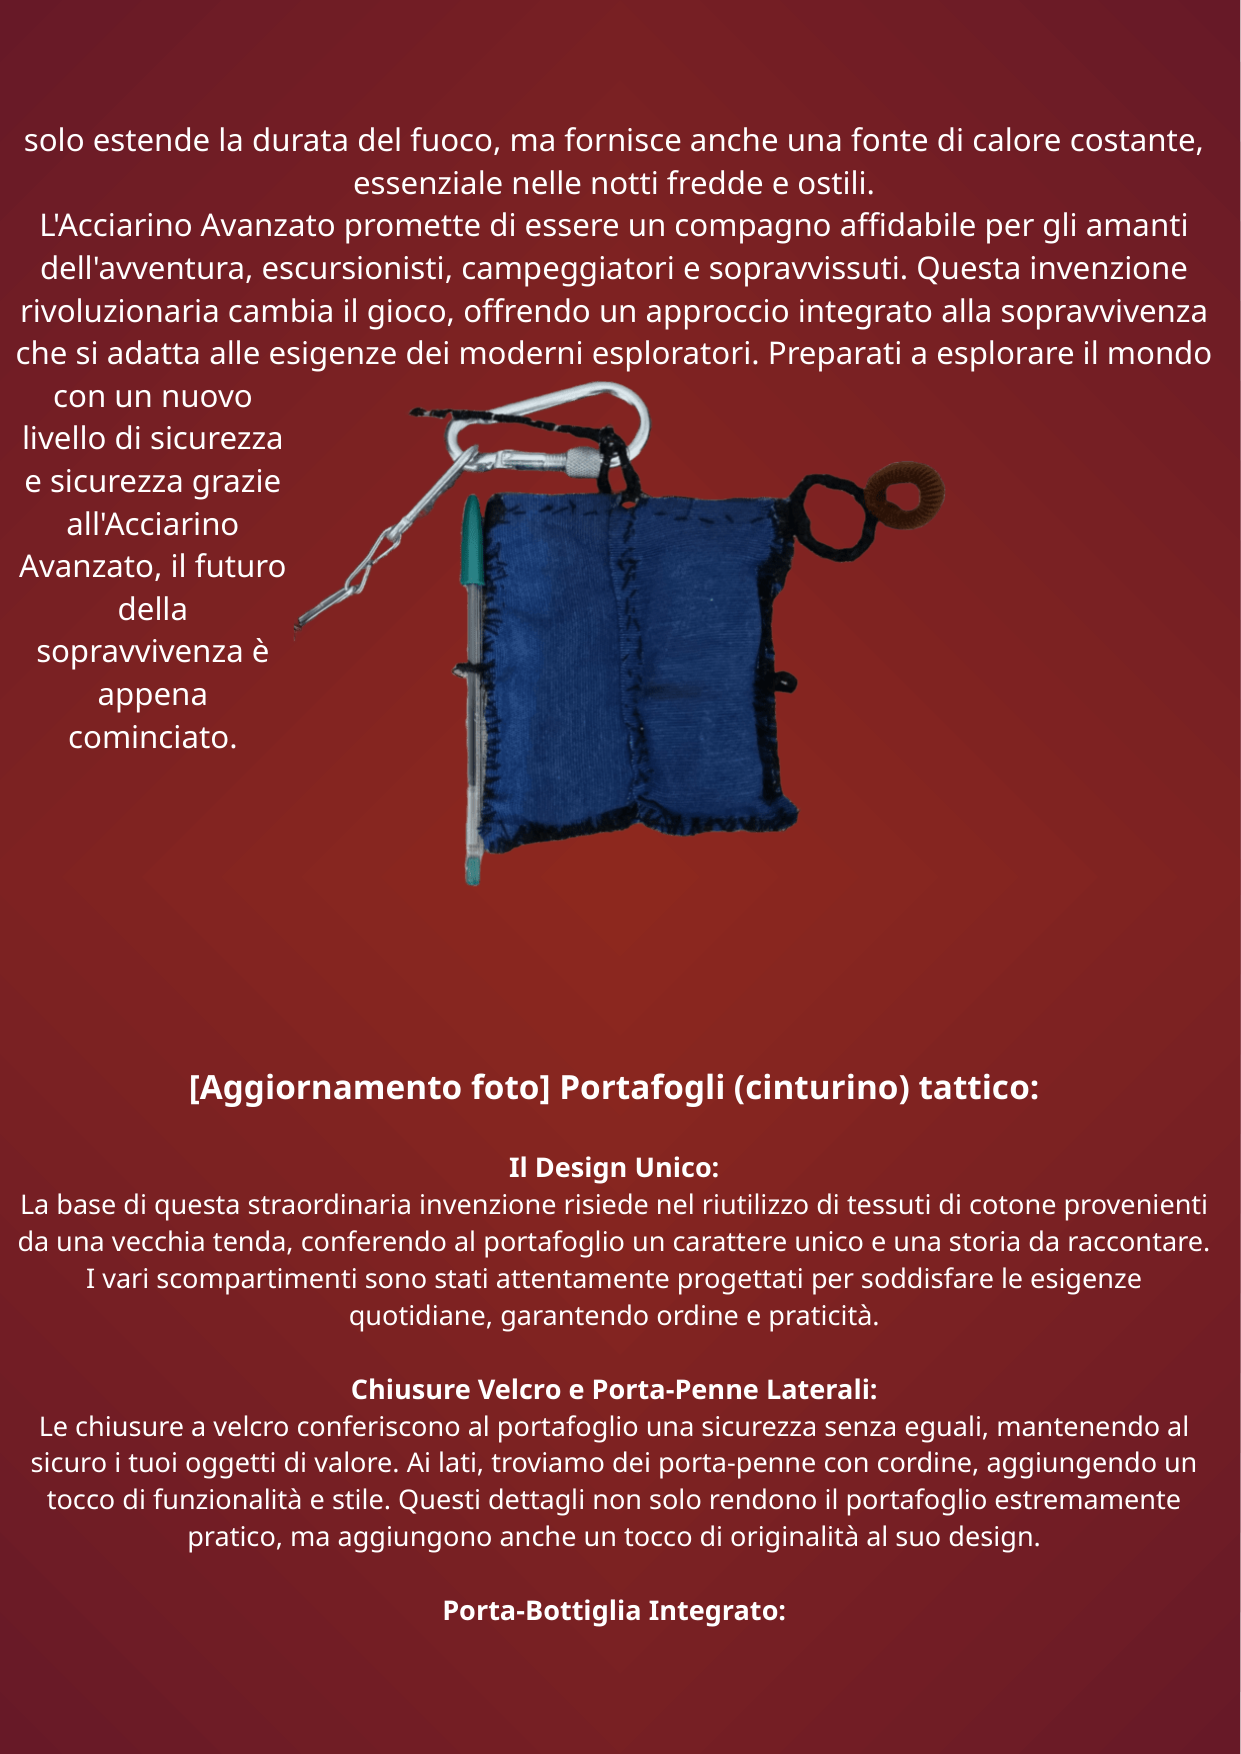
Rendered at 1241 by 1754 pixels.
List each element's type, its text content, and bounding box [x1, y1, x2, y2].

text Il Design Unico: [12, 1149, 1217, 1186]
text Chiusure Velcro e Porta-Penne Laterali: [12, 1370, 1217, 1407]
text L'Acciarino Avanzato promette di essere un compagno affidabile per gli amanti dell'avventura, escursionisti, campeggiatori e sopravvissuti. Questa invenzione rivoluzionaria cambia il gioco, offrendo un approccio integrato alla sopravvivenza che si adatta alle esigenze dei moderni esploratori. Preparati a esplorare il mondo con un nuovo livello di sicurezza e sicurezza grazie all'Acciarino Avanzato, il futuro della sopravvivenza è appena cominciato. [12, 203, 1217, 757]
text La base di questa straordinaria invenzione risiede nel riutilizzo di tessuti di cotone provenienti da una vecchia tenda, conferendo al portafoglio un carattere unico e una storia da raccontare. I vari scompartimenti sono stati attentamente progettati per soddisfare le esigenze quotidiane, garantendo ordine e praticità. [12, 1186, 1217, 1333]
picture [293, 377, 950, 896]
text solo estende la durata del fuoco, ma fornisce anche una fonte di calore costante, essenziale nelle notti fredde e ostili. [12, 118, 1217, 203]
text Porta-Bottiglia Integrato: [12, 1591, 1217, 1628]
text [Aggiornamento foto] Portafogli (cinturino) tattico: [12, 1064, 1217, 1109]
text Le chiusure a velcro conferiscono al portafoglio una sicurezza senza eguali, mantenendo al sicuro i tuoi oggetti di valore. Ai lati, troviamo dei porta-penne con cordine, aggiungendo un tocco di funzionalità e stile. Questi dettagli non solo rendono il portafoglio estremamente pratico, ma aggiungono anche un tocco di originalità al suo design. [12, 1407, 1217, 1554]
